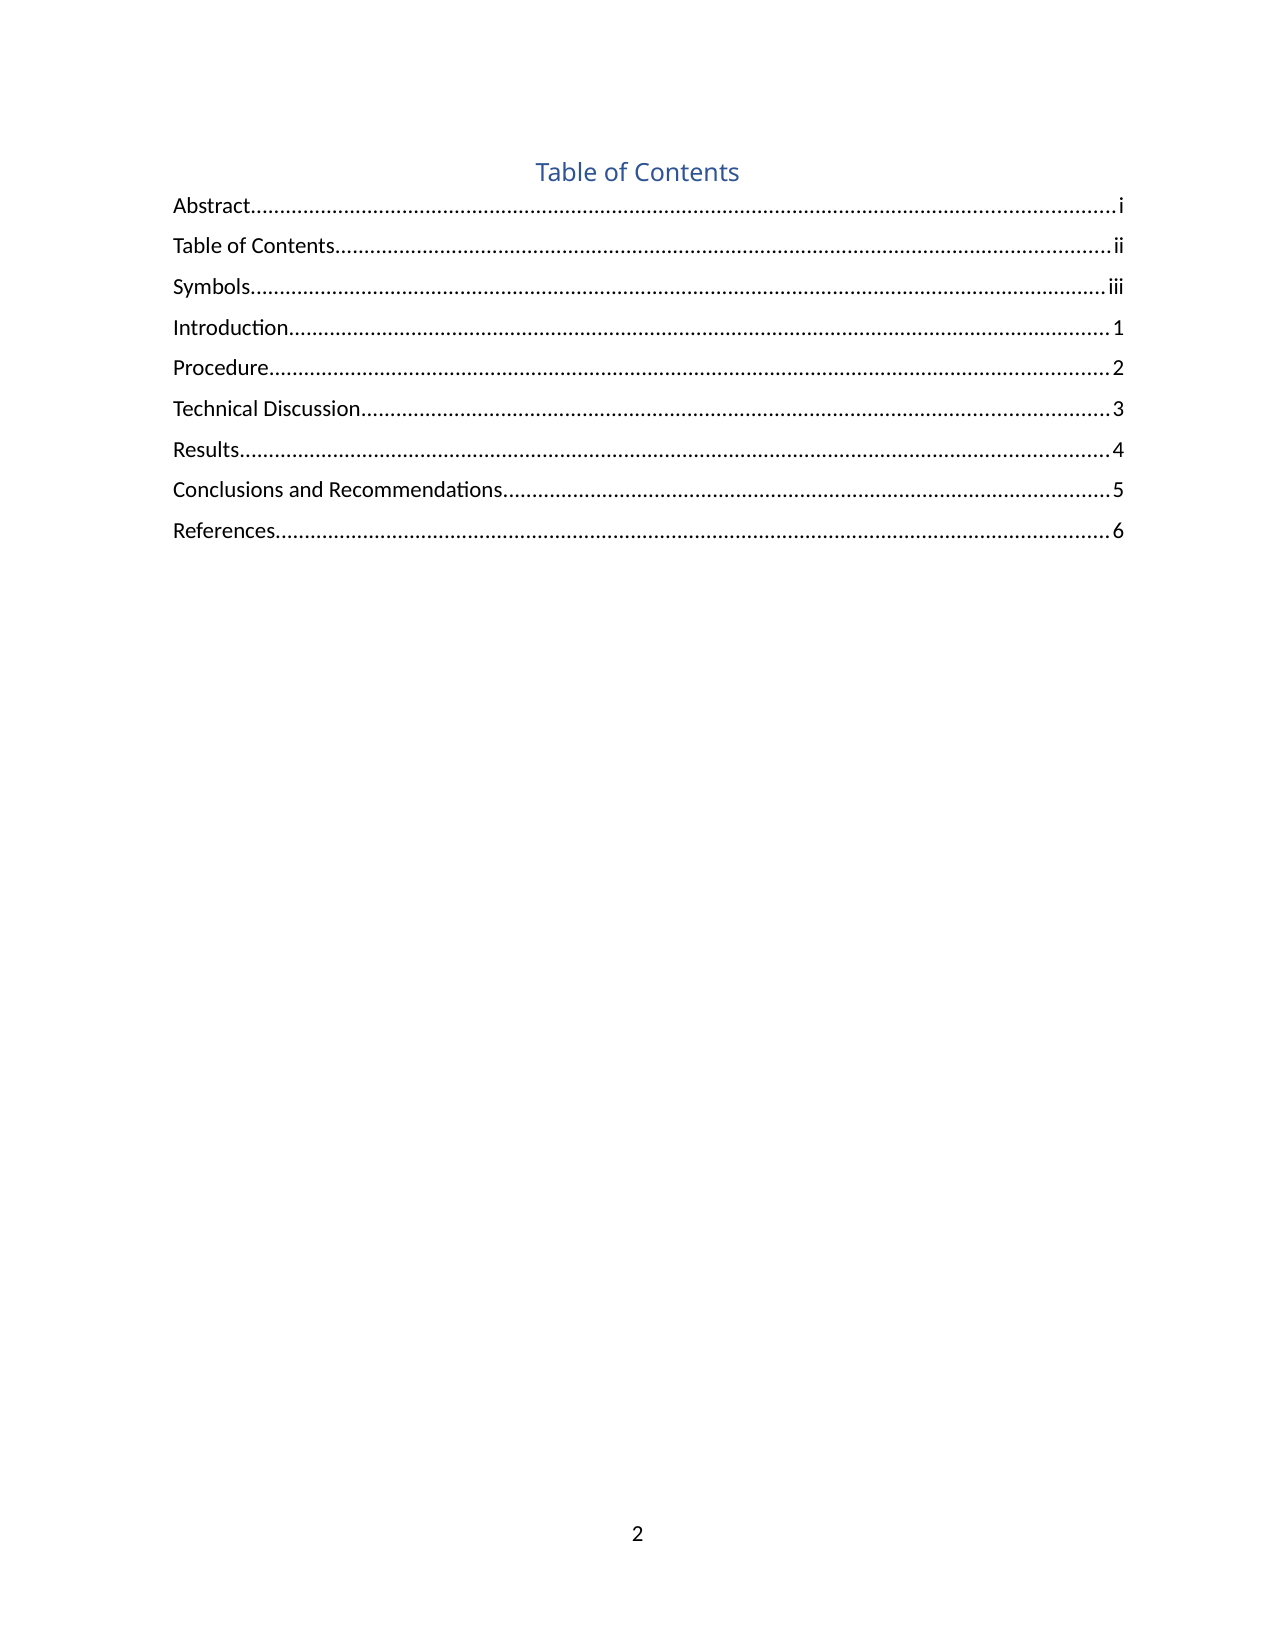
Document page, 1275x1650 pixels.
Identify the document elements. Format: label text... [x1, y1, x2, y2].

text Symbols iii [173, 272, 1125, 300]
text References 6 [173, 516, 1125, 544]
subtitle Table of Contents [150, 154, 1125, 188]
text Conclusions and Recommendations 5 [173, 475, 1125, 503]
text Table of Contents ii [173, 232, 1125, 259]
text Procedure 2 [173, 353, 1125, 381]
text Introduction 1 [173, 313, 1125, 341]
text Abstract i [173, 191, 1125, 219]
text Technical Discussion 3 [173, 394, 1125, 422]
text Results 4 [173, 435, 1125, 463]
